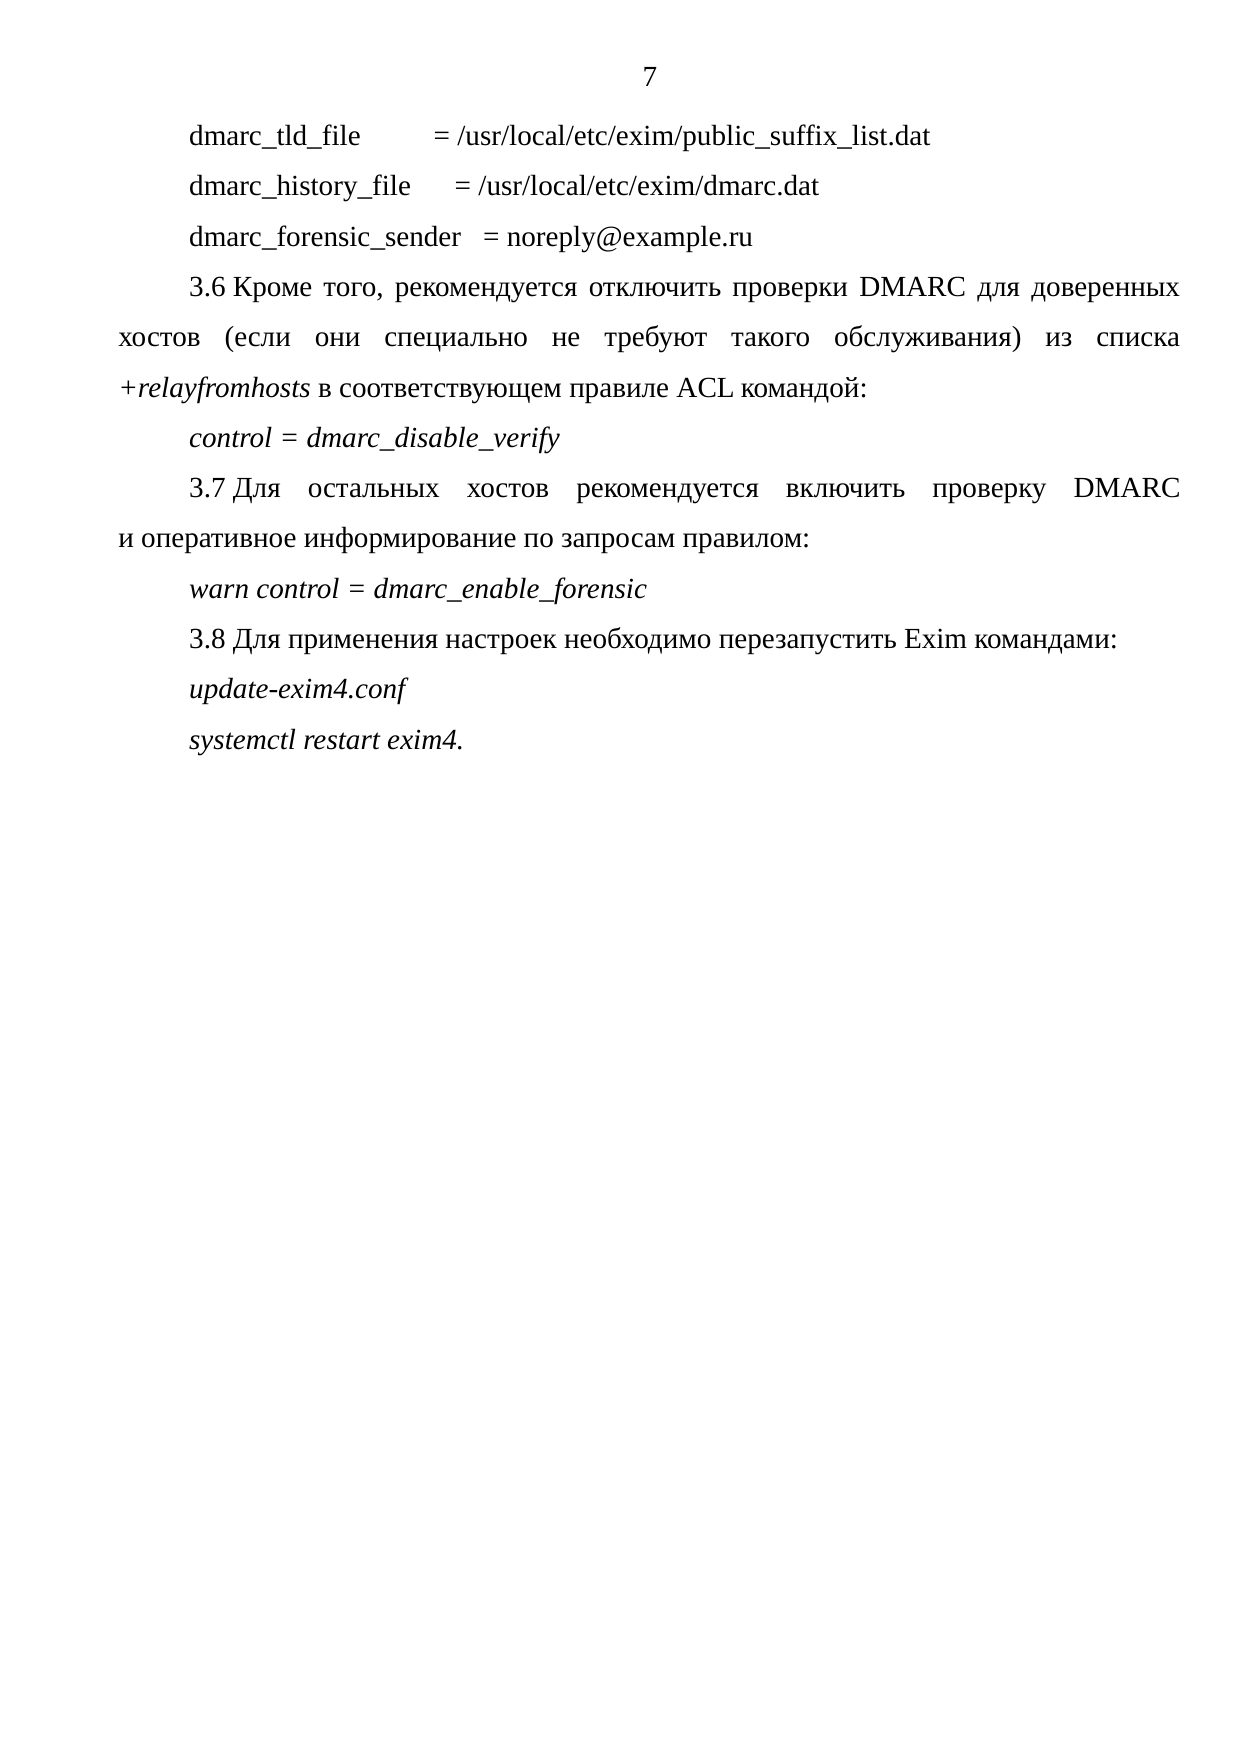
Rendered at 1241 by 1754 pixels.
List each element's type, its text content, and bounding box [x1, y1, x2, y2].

text 3.6 Кроме того, рекомендуется отключить проверки DMARC для доверенных хостов (если они специально не требуют такого обслуживания) из списка +relayfromhosts в соответствующем правиле ACL командой: [118, 269, 1181, 403]
text dmarc_forensic_sender = noreply@example.ru [118, 219, 1181, 252]
text dmarc_history_file = /usr/local/etc/exim/dmarc.dat [118, 168, 1181, 202]
text control = dmarc_disable_verify [118, 420, 1181, 453]
text dmarc_tld_file = /usr/local/etc/exim/public_suffix_list.dat [118, 118, 1181, 152]
text 3.7 Для остальных хостов рекомендуется включить проверку DMARC и оперативное информирование по запросам правилом: [118, 470, 1181, 554]
text update-exim4.conf [118, 672, 1181, 705]
text warn control = dmarc_enable_forensic [118, 571, 1181, 604]
text 3.8 Для применения настроек необходимо перезапустить Exim командами: [118, 621, 1181, 655]
text systemctl restart exim4. [118, 722, 1181, 755]
